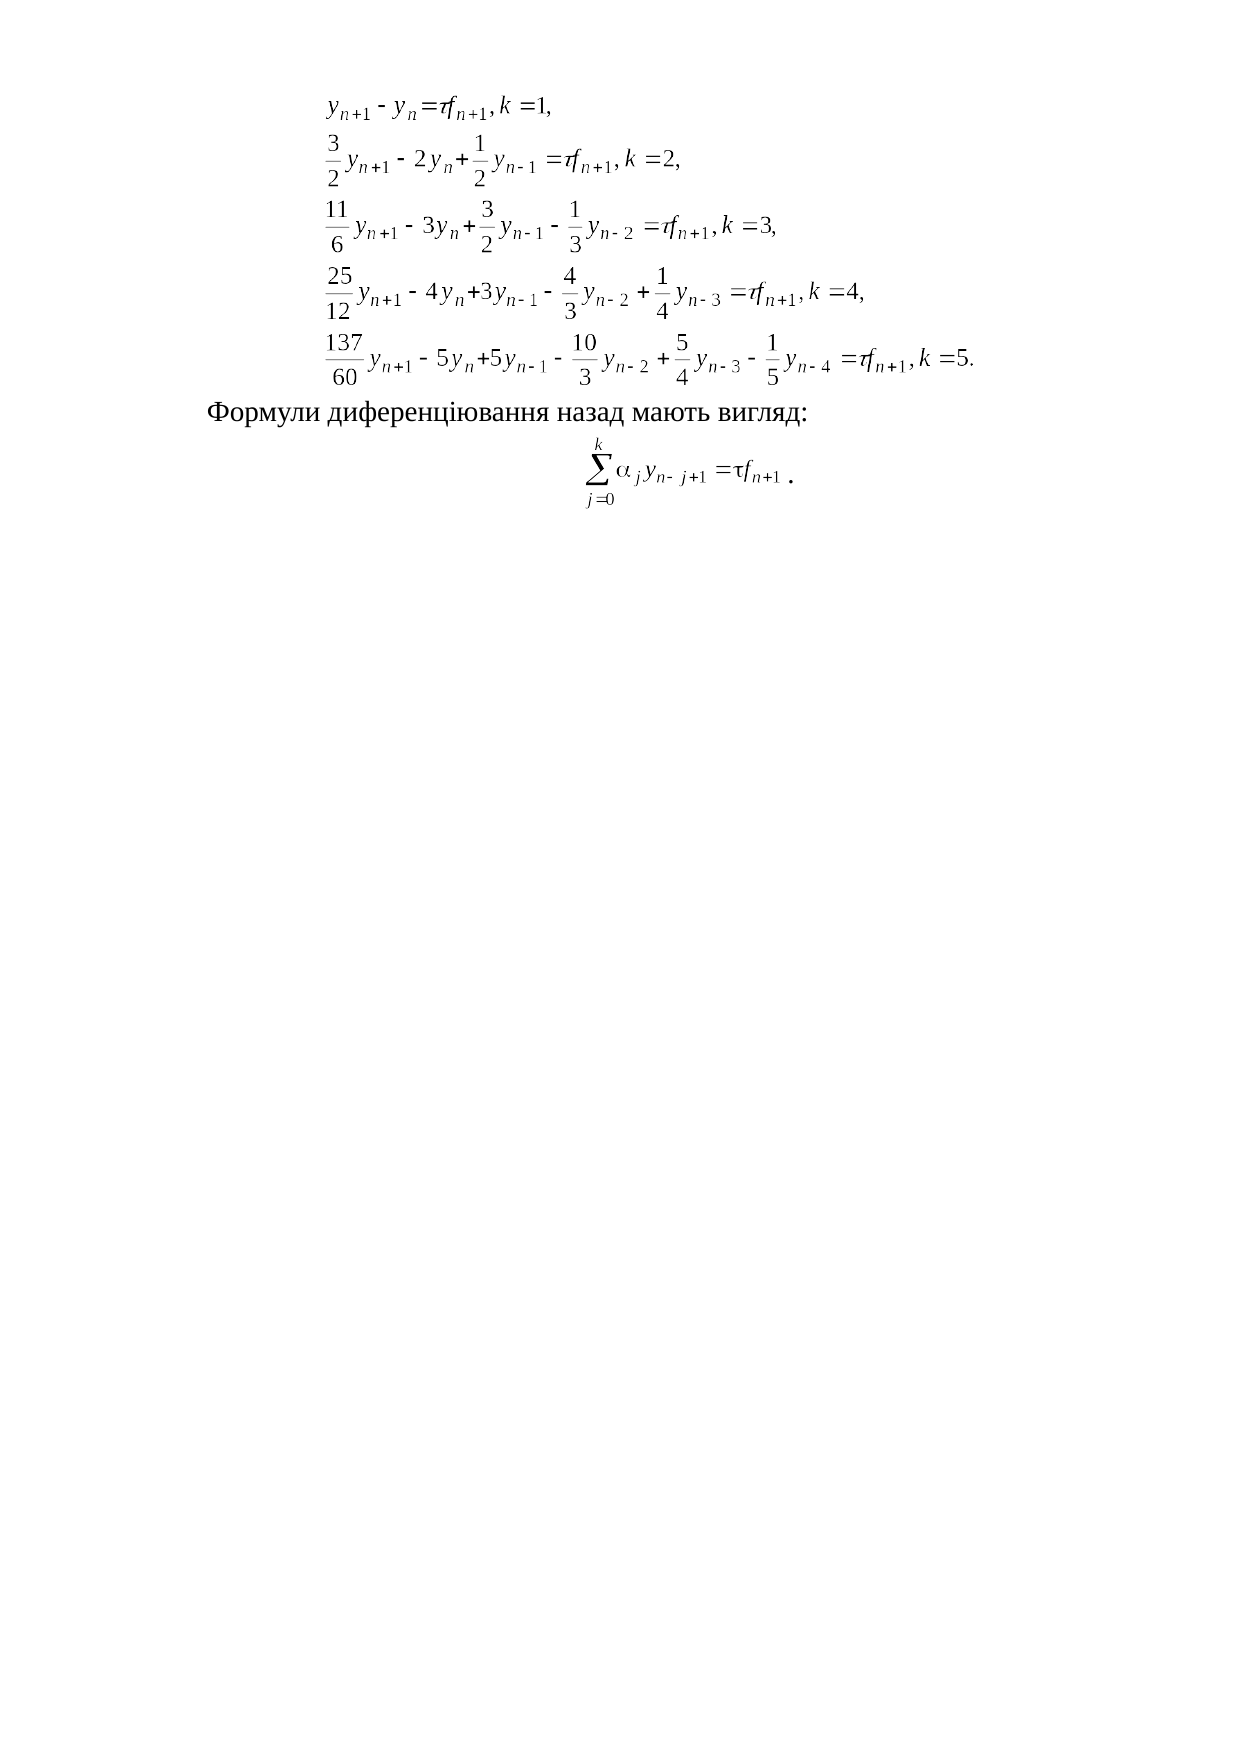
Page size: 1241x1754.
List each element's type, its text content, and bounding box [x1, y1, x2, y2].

text . [148, 431, 1152, 514]
text Формули диференціювання назад мають вигляд: [148, 394, 1152, 427]
